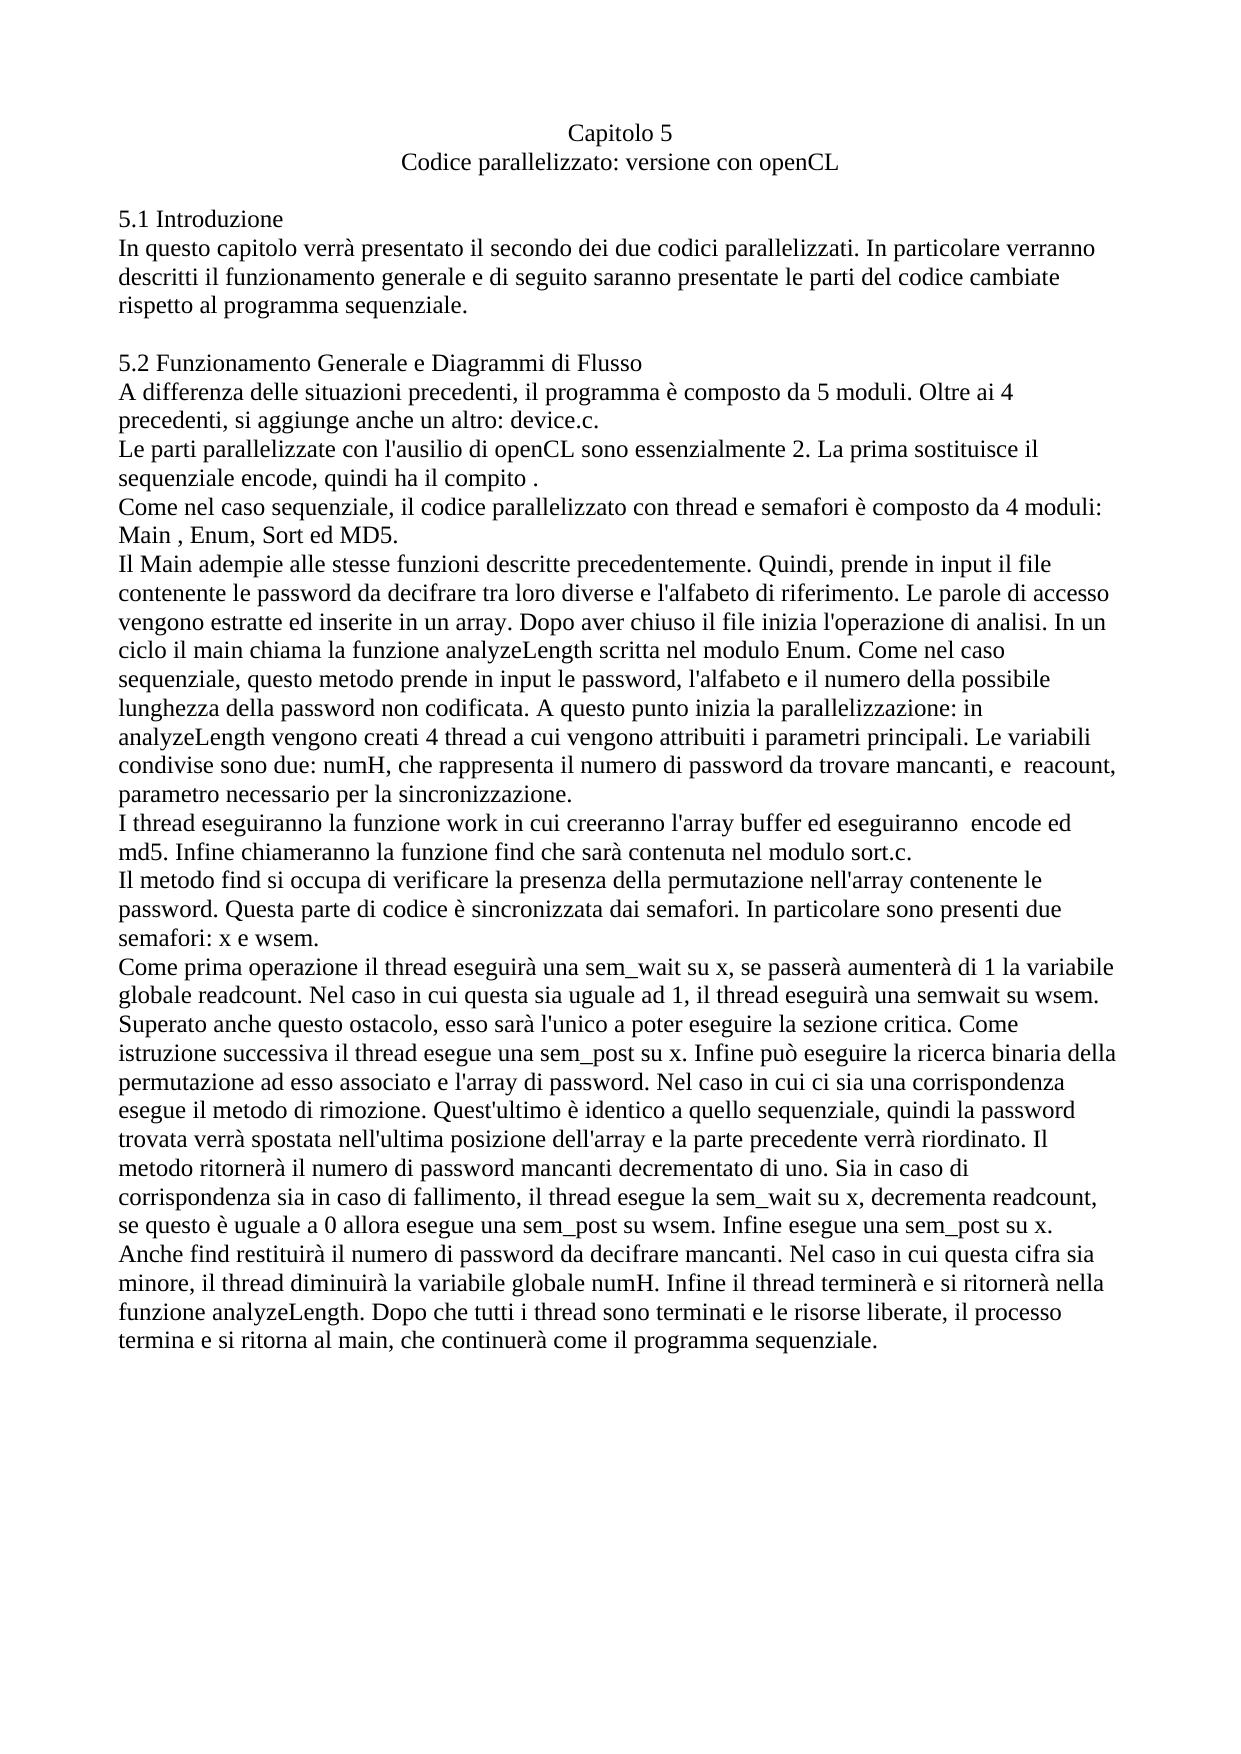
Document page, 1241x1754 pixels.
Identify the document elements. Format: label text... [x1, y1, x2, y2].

text Come nel caso sequenziale, il codice parallelizzato con thread e semafori è composto da 4 moduli: [118, 492, 1122, 521]
text In questo capitolo verrà presentato il secondo dei due codici parallelizzati. In particolare verranno descritti il funzionamento generale e di seguito saranno presentate le parti del codice cambiate rispetto al programma sequenziale. [118, 233, 1122, 319]
text 5.1 Introduzione [118, 204, 1122, 233]
text 5.2 Funzionamento Generale e Diagrammi di Flusso [118, 348, 1122, 377]
text Il metodo find si occupa di verificare la presenza della permutazione nell'array contenente le password. Questa parte di codice è sincronizzata dai semafori. In particolare sono presenti due semafori: x e wsem. Come prima operazione il thread eseguirà una sem_wait su x, se passerà aumenterà di 1 la variabile globale readcount. Nel caso in cui questa sia uguale ad 1, il thread eseguirà una semwait su wsem. Superato anche questo ostacolo, esso sarà l'unico a poter eseguire la sezione critica. Come istruzione successiva il thread esegue una sem_post su x. Infine può eseguire la ricerca binaria della permutazione ad esso associato e l'array di password. Nel caso in cui ci sia una corrispondenza esegue il metodo di rimozione. Quest'ultimo è identico a quello sequenziale, quindi la password trovata verrà spostata nell'ultima posizione dell'array e la parte precedente verrà riordinato. Il metodo ritornerà il numero di password mancanti decrementato di uno. Sia in caso di corrispondenza sia in caso di fallimento, il thread esegue la sem_wait su x, decrementa readcount, se questo è uguale a 0 allora esegue una sem_post su wsem. Infine esegue una sem_post su x. Anche find restituirà il numero di password da decifrare mancanti. Nel caso in cui questa cifra sia minore, il thread diminuirà la variabile globale numH. Infine il thread terminerà e si ritornerà nella funzione analyzeLength. Dopo che tutti i thread sono terminati e le risorse liberate, il processo termina e si ritorna al main, che continuerà come il programma sequenziale. [118, 866, 1122, 1354]
text Main , Enum, Sort ed MD5. [118, 521, 1122, 549]
text I thread eseguiranno la funzione work in cui creeranno l'array buffer ed eseguiranno encode ed md5. Infine chiameranno la funzione find che sarà contenuta nel modulo sort.c. [118, 808, 1122, 866]
text A differenza delle situazioni precedenti, il programma è composto da 5 moduli. Oltre ai 4 precedenti, si aggiunge anche un altro: device.c. [118, 377, 1122, 434]
text Capitolo 5 [118, 118, 1122, 147]
text Le parti parallelizzate con l'ausilio di openCL sono essenzialmente 2. La prima sostituisce il sequenziale encode, quindi ha il compito . [118, 434, 1122, 492]
text Codice parallelizzato: versione con openCL [118, 147, 1122, 176]
text Il Main adempie alle stesse funzioni descritte precedentemente. Quindi, prende in input il file contenente le password da decifrare tra loro diverse e l'alfabeto di riferimento. Le parole di accesso vengono estratte ed inserite in un array. Dopo aver chiuso il file inizia l'operazione di analisi. In un ciclo il main chiama la funzione analyzeLength scritta nel modulo Enum. Come nel caso sequenziale, questo metodo prende in input le password, l'alfabeto e il numero della possibile lunghezza della password non codificata. A questo punto inizia la parallelizzazione: in analyzeLength vengono creati 4 thread a cui vengono attribuiti i parametri principali. Le variabili condivise sono due: numH, che rappresenta il numero di password da trovare mancanti, e reacount, parametro necessario per la sincronizzazione. [118, 549, 1122, 808]
